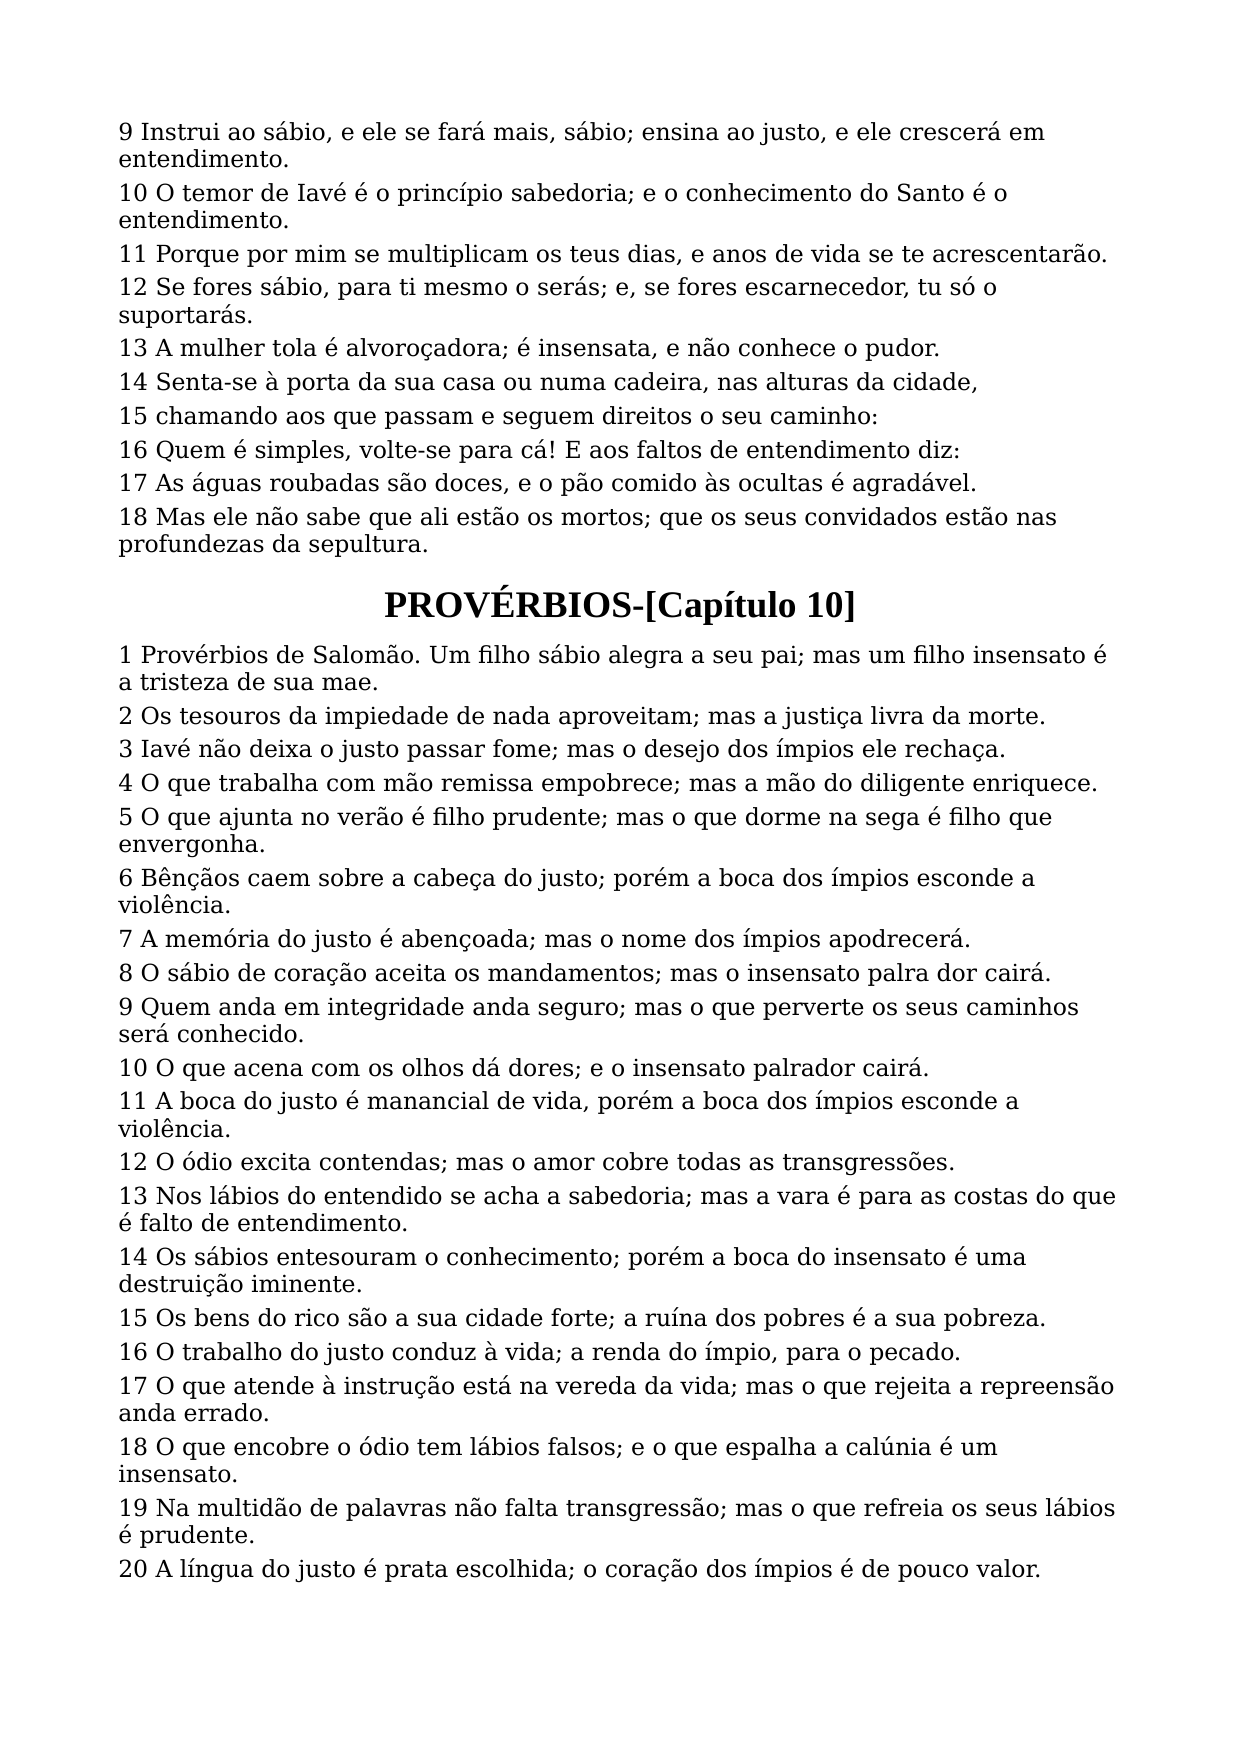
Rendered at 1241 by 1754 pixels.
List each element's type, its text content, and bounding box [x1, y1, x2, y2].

text 5 O que ajunta no verão é filho prudente; mas o que dorme na sega é filho que envergonha. [118, 803, 1122, 858]
text 10 O que acena com os olhos dá dores; e o insensato palrador cairá. [118, 1054, 1122, 1081]
text 17 As águas roubadas são doces, e o pão comido às ocultas é agradável. [118, 470, 1122, 497]
text 12 O ódio excita contendas; mas o amor cobre todas as transgressões. [118, 1149, 1122, 1176]
text 16 Quem é simples, volte-se para cá! E aos faltos de entendimento diz: [118, 436, 1122, 463]
text 19 Na multidão de palavras não falta transgressão; mas o que refreia os seus lábios é prudente. [118, 1494, 1122, 1549]
text 14 Senta-se à porta da sua casa ou numa cadeira, nas alturas da cidade, [118, 369, 1122, 396]
text 15 chamando aos que passam e seguem direitos o seu caminho: [118, 402, 1122, 430]
text 18 Mas ele não sabe que ali estão os mortos; que os seus convidados estão nas profundezas da sepultura. [118, 504, 1122, 558]
text 3 Iavé não deixa o justo passar fome; mas o desejo dos ímpios ele rechaça. [118, 736, 1122, 763]
text 11 A boca do justo é manancial de vida, porém a boca dos ímpios esconde a violência. [118, 1088, 1122, 1142]
text 10 O temor de Iavé é o princípio sabedoria; e o conhecimento do Santo é o entendimento. [118, 179, 1122, 234]
text 8 O sábio de coração aceita os mandamentos; mas o insensato palra dor cairá. [118, 959, 1122, 987]
text 4 O que trabalha com mão remissa empobrece; mas a mão do diligente enriquece. [118, 770, 1122, 797]
text 15 Os bens do rico são a sua cidade forte; a ruína dos pobres é a sua pobreza. [118, 1305, 1122, 1332]
text 13 A mulher tola é alvoroçadora; é insensata, e não conhece o pudor. [118, 335, 1122, 362]
text 7 A memória do justo é abençoada; mas o nome dos ímpios apodrecerá. [118, 926, 1122, 953]
text 11 Porque por mim se multiplicam os teus dias, e anos de vida se te acrescentarão. [118, 240, 1122, 267]
text 1 Provérbios de Salomão. Um filho sábio alegra a seu pai; mas um filho insensato é a tristeza de sua mae. [118, 641, 1122, 696]
text 9 Instrui ao sábio, e ele se fará mais, sábio; ensina ao justo, e ele crescerá em entendimento. [118, 118, 1122, 173]
text 2 Os tesouros da impiedade de nada aproveitam; mas a justiça livra da morte. [118, 702, 1122, 729]
text 17 O que atende à instrução está na vereda da vida; mas o que rejeita a repreensão anda errado. [118, 1372, 1122, 1427]
text 14 Os sábios entesouram o conhecimento; porém a boca do insensato é uma destruição iminente. [118, 1244, 1122, 1298]
text 16 O trabalho do justo conduz à vida; a renda do ímpio, para o pecado. [118, 1338, 1122, 1366]
text 9 Quem anda em integridade anda seguro; mas o que perverte os seus caminhos será conhecido. [118, 993, 1122, 1048]
text 12 Se fores sábio, para ti mesmo o serás; e, se fores escarnecedor, tu só o suportarás. [118, 274, 1122, 328]
text 6 Bênçãos caem sobre a cabeça do justo; porém a boca dos ímpios esconde a violência. [118, 864, 1122, 919]
text 20 A língua do justo é prata escolhida; o coração dos ímpios é de pouco valor. [118, 1555, 1122, 1583]
text 13 Nos lábios do entendido se acha a sabedoria; mas a vara é para as costas do que é falto de entendimento. [118, 1183, 1122, 1237]
text 18 O que encobre o ódio tem lábios falsos; e o que espalha a calúnia é um insensato. [118, 1433, 1122, 1488]
subtitle PROVÉRBIOS-[Capítulo 10] [118, 582, 1122, 626]
